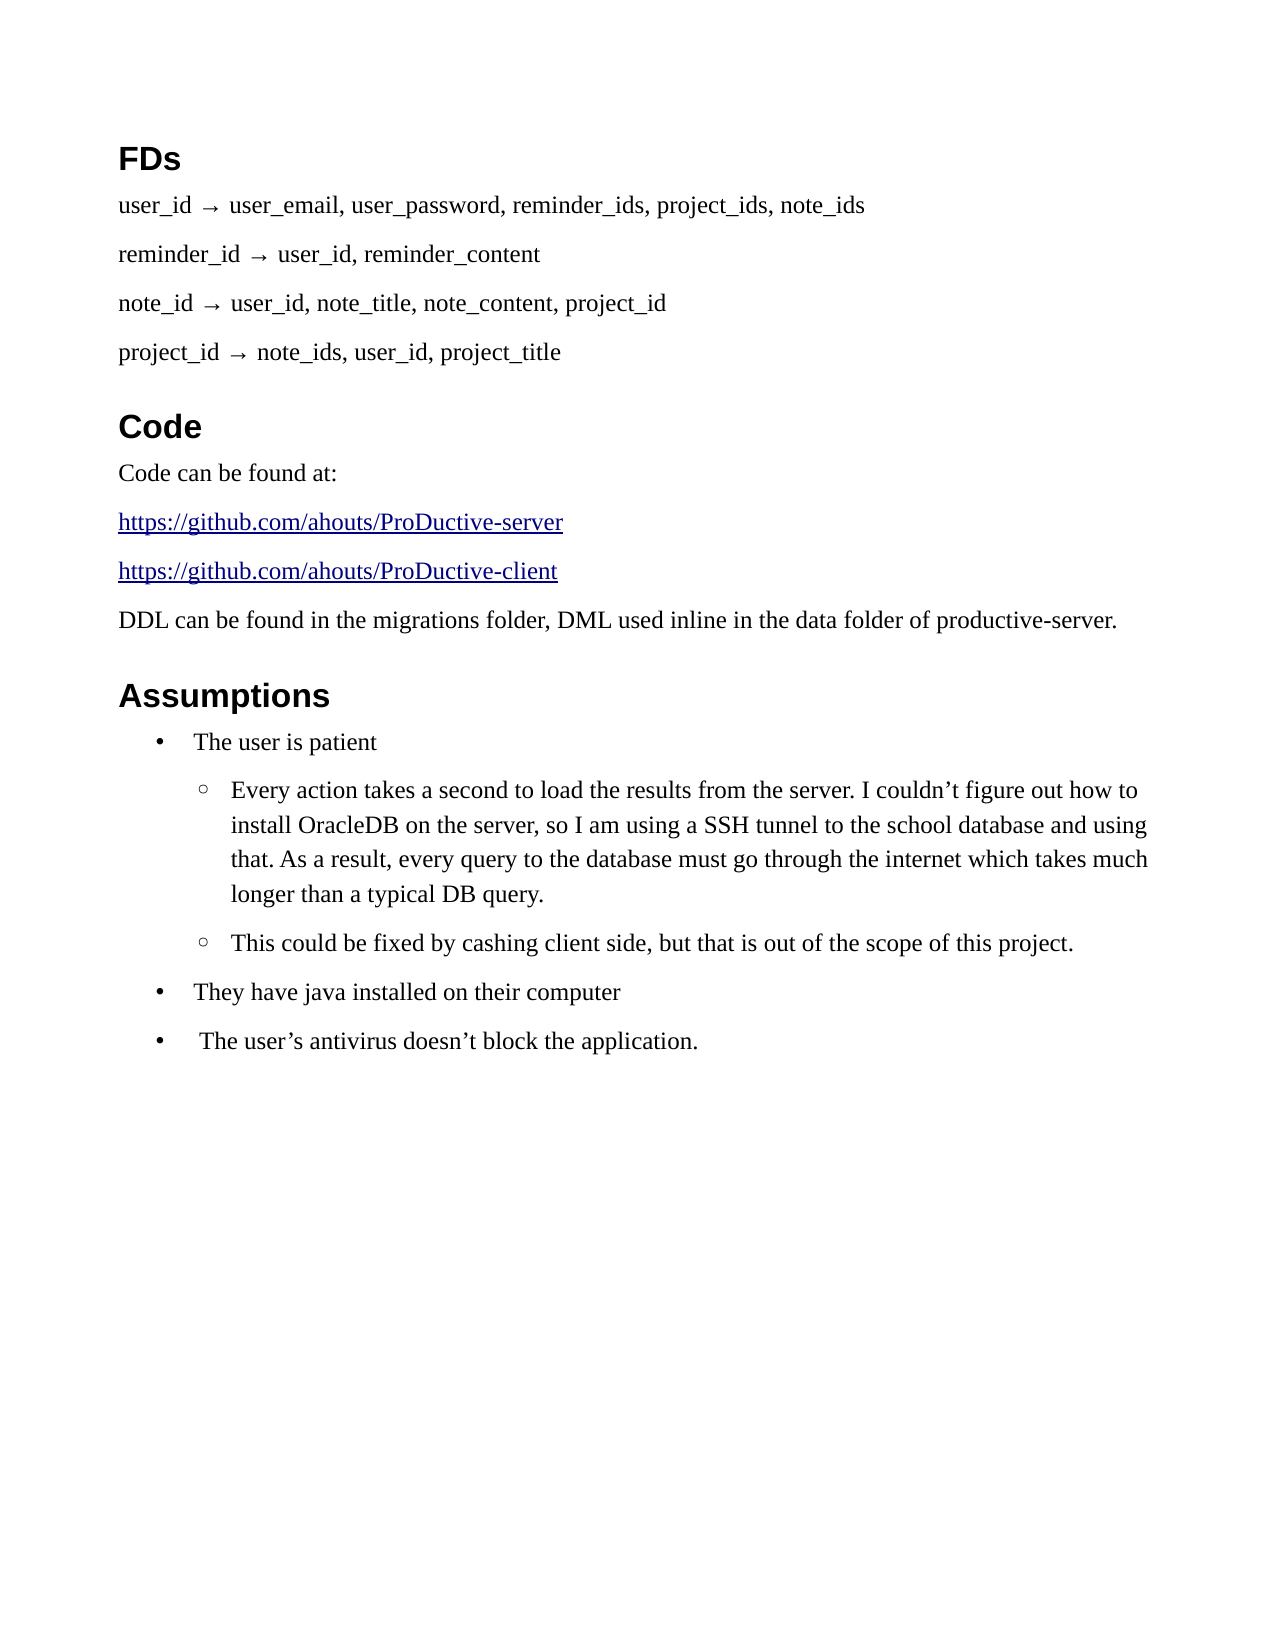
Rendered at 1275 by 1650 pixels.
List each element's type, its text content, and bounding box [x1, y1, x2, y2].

text https://github.com/ahouts/ProDuctive-server [118, 507, 1157, 536]
text DDL can be found in the migrations folder, DML used inline in the data folder of productive-server. [118, 606, 1157, 634]
list They have java installed on their computer [156, 977, 1157, 1006]
list Every action takes a second to load the results from the server. I couldn’t figure out how to install OracleDB on the server, so I am using a SSH tunnel to the school database and using that. As a result, every query to the database must go through the internet which takes much longer than a typical DB query. [193, 776, 1157, 908]
text user_id → user_email, user_password, reminder_ids, project_ids, note_ids [118, 190, 1157, 219]
text reminder_id → user_id, reminder_content [118, 239, 1157, 268]
list The user’s antivirus doesn’t block the application. [156, 1026, 1157, 1055]
subtitle FDs [118, 139, 1157, 178]
subtitle Assumptions [118, 675, 1157, 714]
text Code can be found at: [118, 458, 1157, 487]
text project_id → note_ids, user_id, project_title [118, 337, 1157, 366]
text note_id → user_id, note_title, note_content, project_id [118, 288, 1157, 317]
text https://github.com/ahouts/ProDuctive-client [118, 556, 1157, 585]
subtitle Code [118, 407, 1157, 446]
list This could be fixed by cashing client side, but that is out of the scope of this project. [193, 928, 1157, 957]
list The user is patient [156, 727, 1157, 755]
